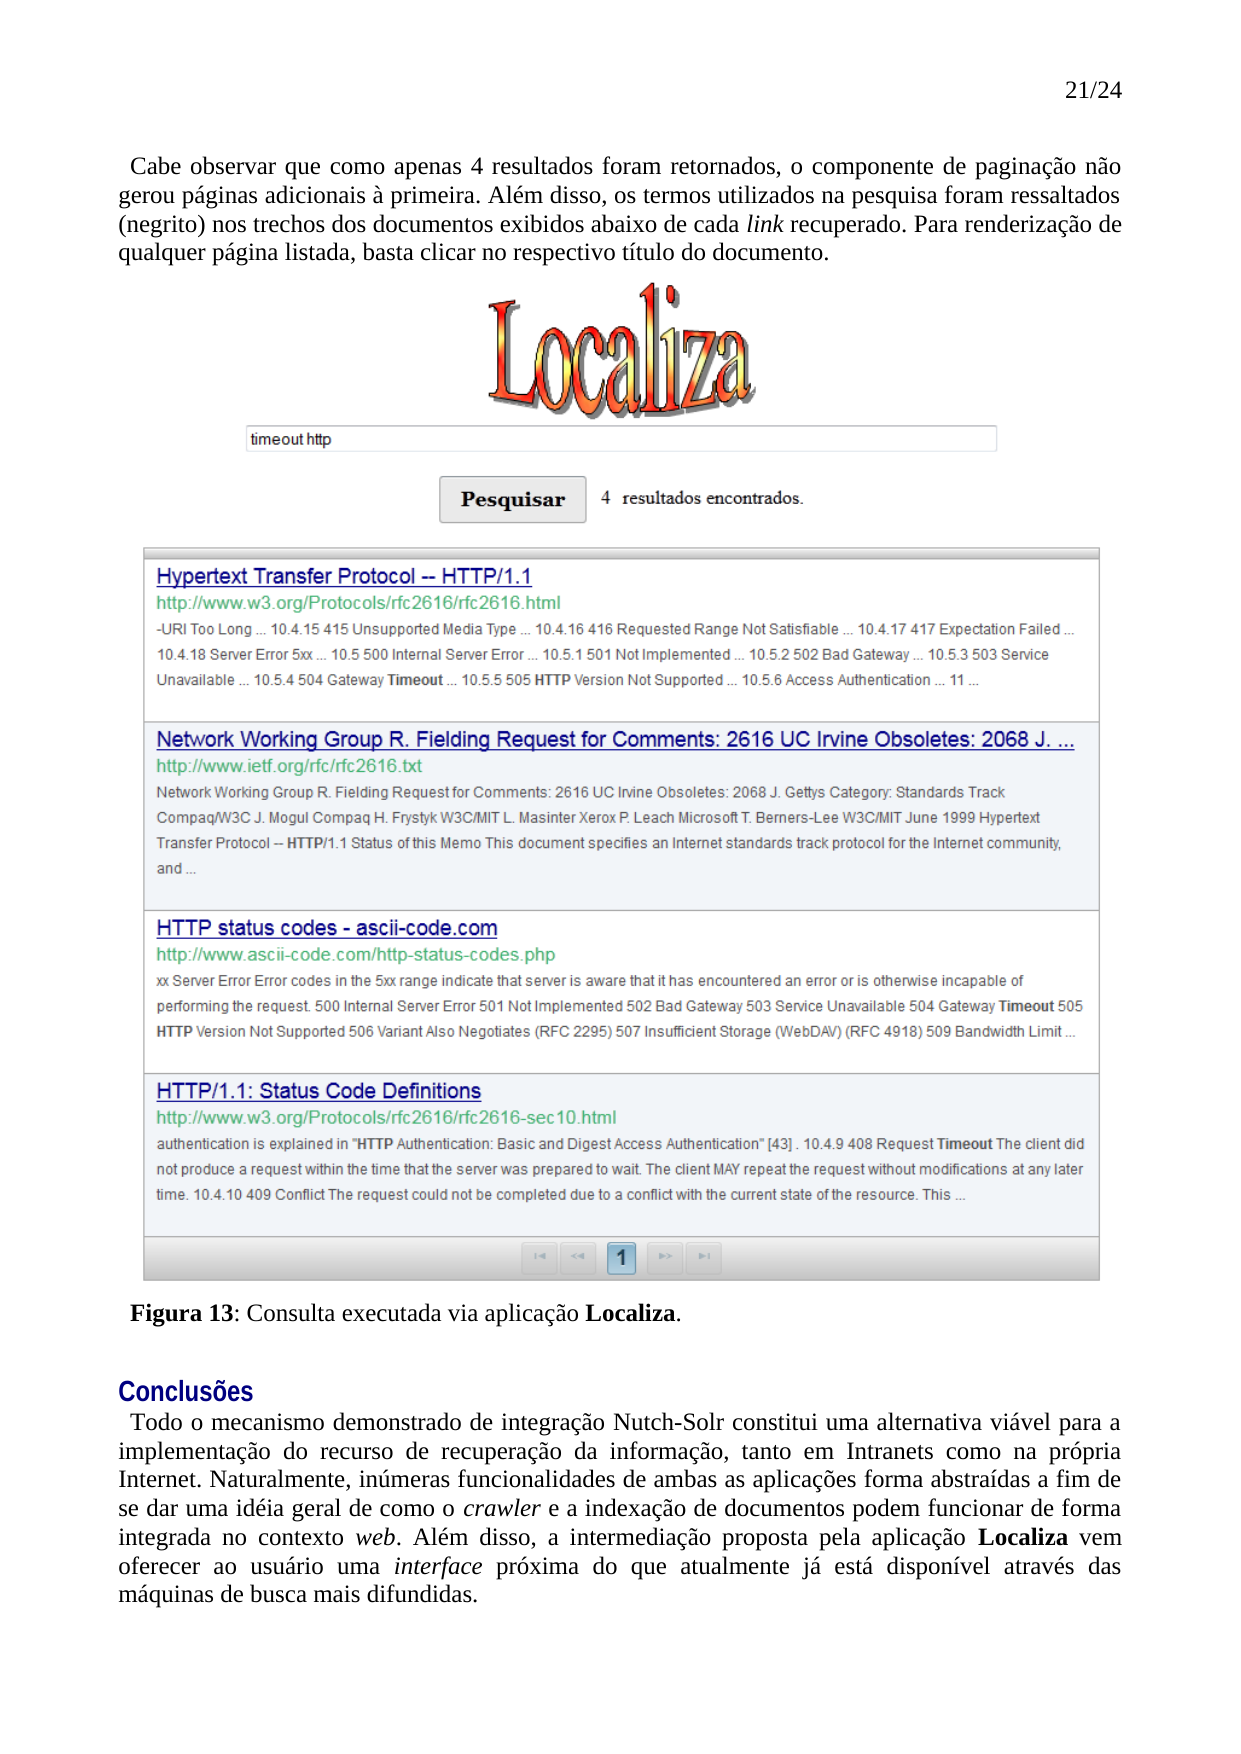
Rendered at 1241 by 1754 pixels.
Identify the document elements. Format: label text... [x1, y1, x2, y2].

picture [118, 278, 1123, 1299]
text Conclusões [118, 1374, 1122, 1407]
text Cabe observar que como apenas 4 resultados foram retornados, o componente de paginação não gerou páginas adicionais à primeira. Além disso, os termos utilizados na pesquisa foram ressaltados (negrito) nos trechos dos documentos exibidos abaixo de cada link recuperado. Para renderização de qualquer página listada, basta clicar no respectivo título do documento. [118, 151, 1122, 266]
text Todo o mecanismo demonstrado de integração Nutch-Solr constitui uma alternativa viável para a implementação do recurso de recuperação da informação, tanto em Intranets como na própria Internet. Naturalmente, inúmeras funcionalidades de ambas as aplicações forma abstraídas a fim de se dar uma idéia geral de como o crawler e a indexação de documentos podem funcionar de forma integrada no contexto web. Além disso, a intermediação proposta pela aplicação Localiza vem oferecer ao usuário uma interface próxima do que atualmente já está disponível através das máquinas de busca mais difundidas. [118, 1407, 1122, 1608]
text Figura 13: Consulta executada via aplicação Localiza. [118, 1299, 1122, 1327]
